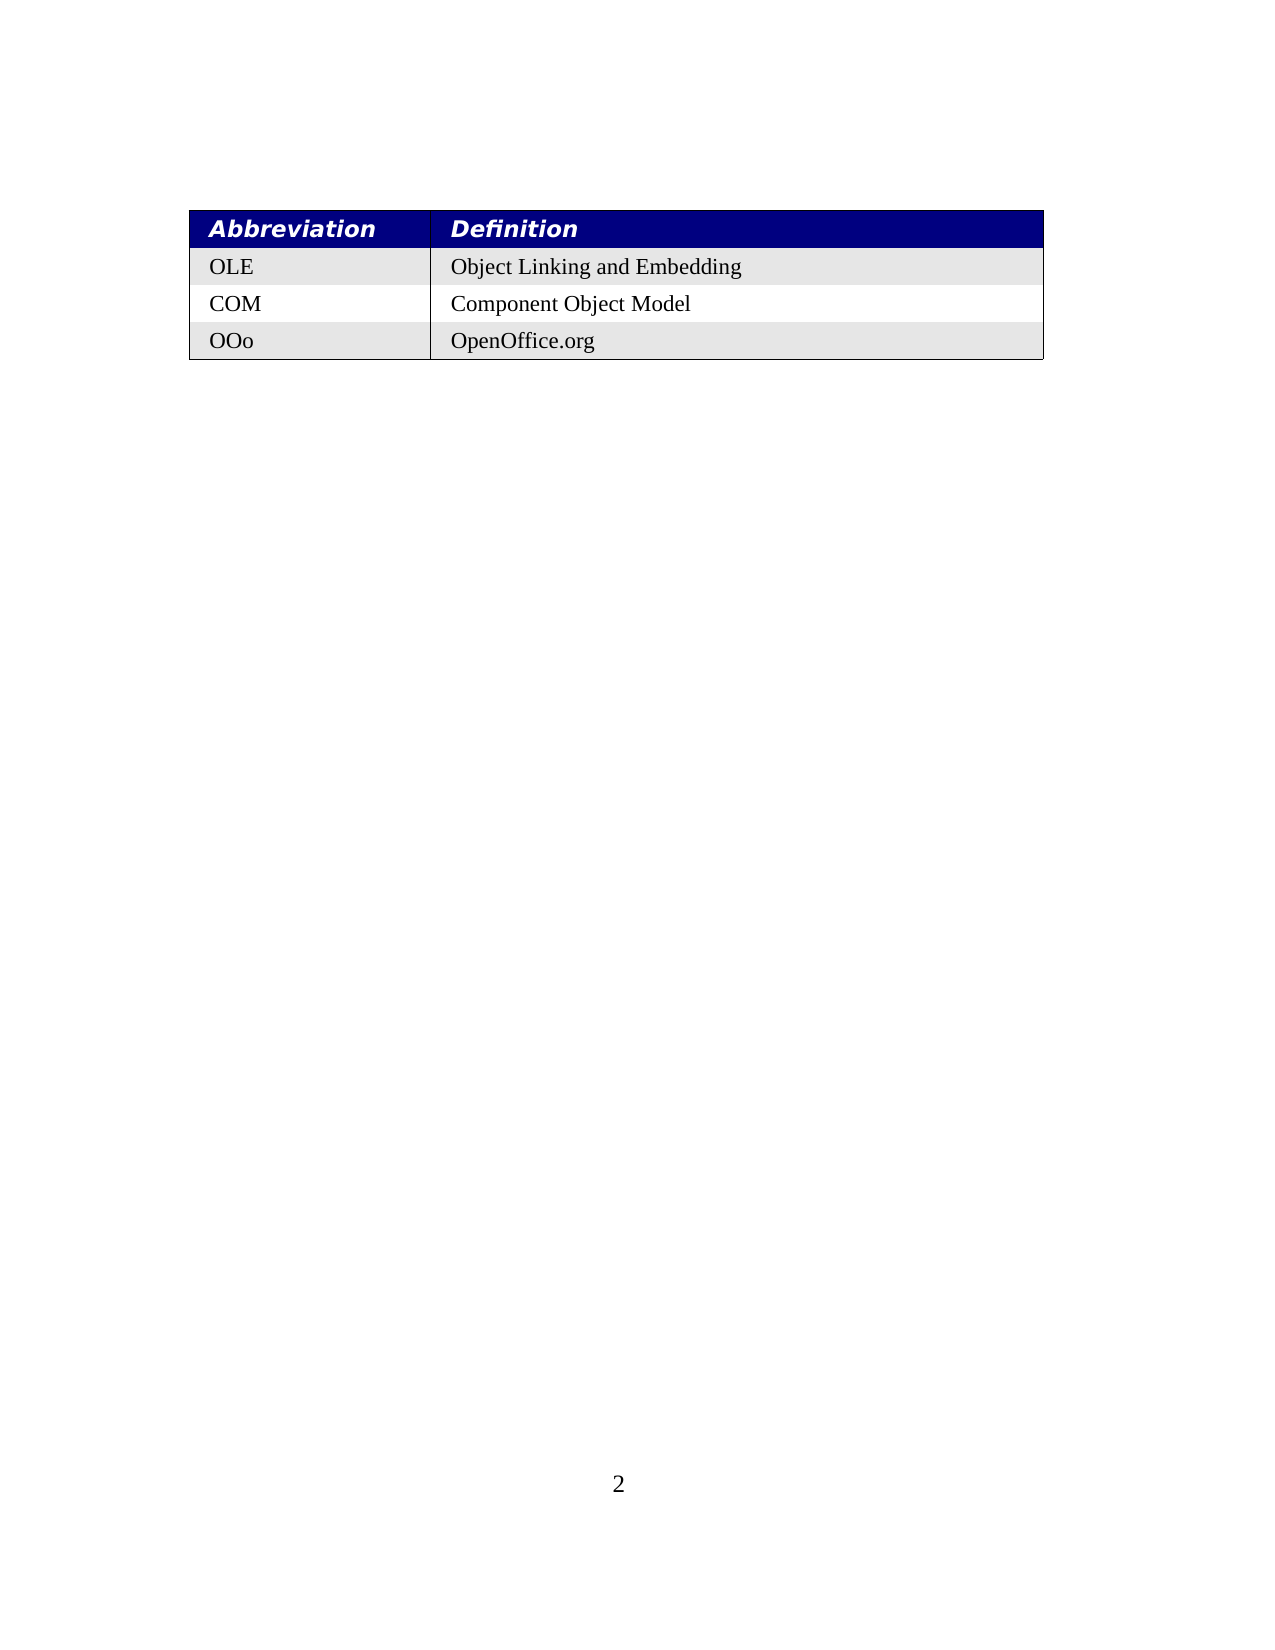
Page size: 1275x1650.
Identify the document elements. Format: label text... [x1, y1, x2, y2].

table_cell COM [190, 285, 430, 322]
table_header Definition [431, 211, 1043, 248]
table_cell Component Object Model [431, 285, 1043, 322]
table_cell OOo [190, 322, 430, 359]
table_cell Object Linking and Embedding [431, 248, 1043, 285]
table_cell OpenOffice.org [431, 322, 1043, 359]
table_header Abbreviation [190, 211, 430, 248]
table_cell OLE [190, 248, 430, 285]
